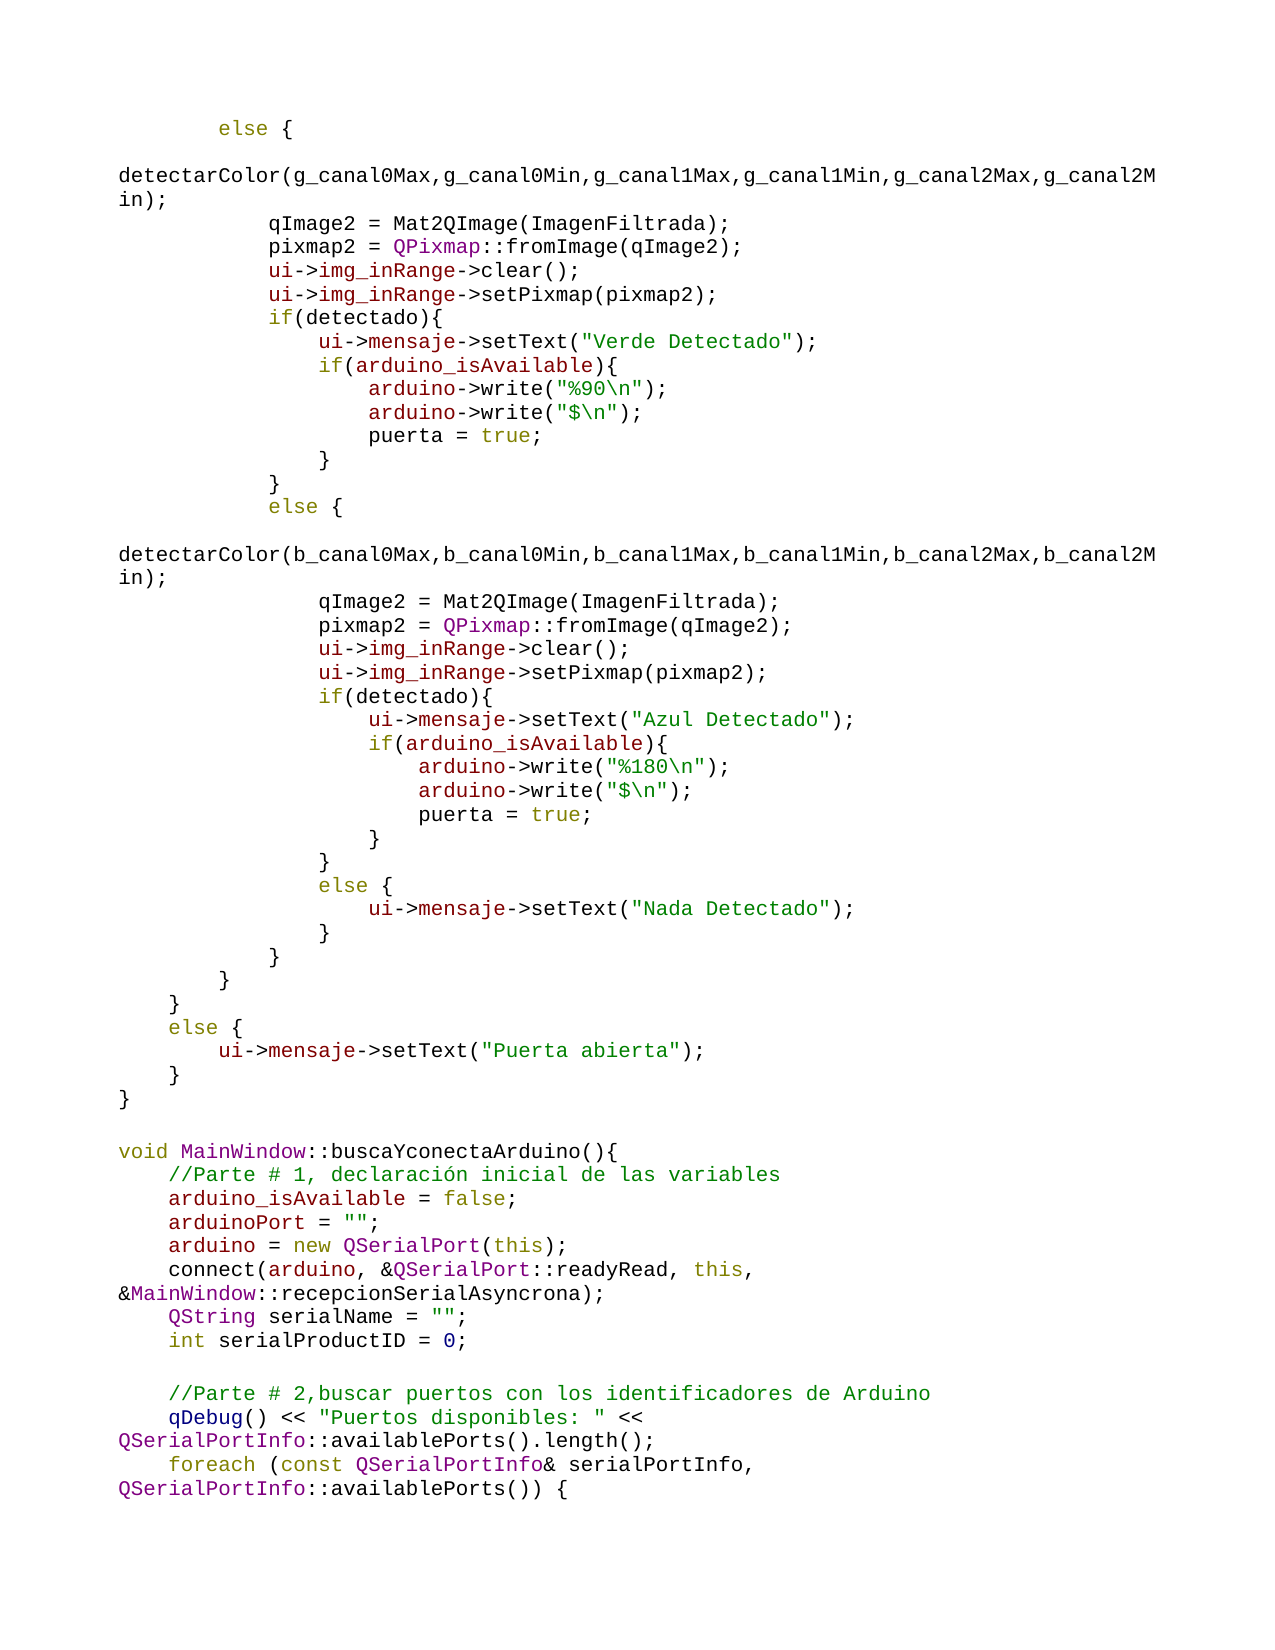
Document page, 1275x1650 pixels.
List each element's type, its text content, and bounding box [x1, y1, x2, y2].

text detectarColor(g_canal0Max,g_canal0Min,g_canal1Max,g_canal1Min,g_canal2Max,g_canal2Min); [118, 142, 1157, 213]
text if(detectado){ [118, 686, 1157, 709]
text puerta = true; [118, 426, 1157, 449]
text connect(arduino, &QSerialPort::readyRead, this, &MainWindow::recepcionSerialAsyncrona); [118, 1259, 1157, 1306]
text else { [118, 118, 1157, 142]
text void MainWindow::buscaYconectaArduino(){ [118, 1141, 1157, 1164]
text else { [118, 496, 1157, 520]
text foreach (const QSerialPortInfo& serialPortInfo, QSerialPortInfo::availablePorts()) { [118, 1454, 1157, 1501]
text } [118, 969, 1157, 993]
text int serialProductID = 0; [118, 1330, 1157, 1353]
text ui->img_inRange->setPixmap(pixmap2); [118, 662, 1157, 686]
text ui->img_inRange->setPixmap(pixmap2); [118, 284, 1157, 307]
text } [118, 449, 1157, 473]
text } [118, 827, 1157, 851]
text if(detectado){ [118, 307, 1157, 331]
text //Parte # 1, declaración inicial de las variables [118, 1164, 1157, 1188]
text else { [118, 875, 1157, 898]
text } [118, 1088, 1157, 1111]
text } [118, 946, 1157, 969]
text arduino->write("%180\n"); [118, 757, 1157, 780]
text arduino->write("%90\n"); [118, 378, 1157, 402]
text } [118, 993, 1157, 1017]
text } [118, 851, 1157, 875]
text qDebug() << "Puertos disponibles: " << QSerialPortInfo::availablePorts().length(); [118, 1407, 1157, 1454]
text arduino->write("$\n"); [118, 780, 1157, 804]
text qImage2 = Mat2QImage(ImagenFiltrada); [118, 213, 1157, 236]
text ui->mensaje->setText("Azul Detectado"); [118, 709, 1157, 733]
text ui->mensaje->setText("Verde Detectado"); [118, 331, 1157, 354]
text if(arduino_isAvailable){ [118, 354, 1157, 378]
text ui->mensaje->setText("Puerta abierta"); [118, 1040, 1157, 1064]
text } [118, 922, 1157, 946]
text QString serialName = ""; [118, 1306, 1157, 1330]
text qImage2 = Mat2QImage(ImagenFiltrada); [118, 591, 1157, 615]
text arduino->write("$\n"); [118, 402, 1157, 426]
text } [118, 1064, 1157, 1088]
text arduino = new QSerialPort(this); [118, 1235, 1157, 1259]
text detectarColor(b_canal0Max,b_canal0Min,b_canal1Max,b_canal1Min,b_canal2Max,b_canal2Min); [118, 520, 1157, 591]
text } [118, 473, 1157, 496]
text ui->img_inRange->clear(); [118, 260, 1157, 284]
text //Parte # 2,buscar puertos con los identificadores de Arduino [118, 1383, 1157, 1407]
text ui->img_inRange->clear(); [118, 638, 1157, 662]
text arduinoPort = ""; [118, 1212, 1157, 1235]
text else { [118, 1017, 1157, 1040]
text pixmap2 = QPixmap::fromImage(qImage2); [118, 236, 1157, 260]
text puerta = true; [118, 804, 1157, 827]
text arduino_isAvailable = false; [118, 1188, 1157, 1212]
text pixmap2 = QPixmap::fromImage(qImage2); [118, 615, 1157, 638]
text ui->mensaje->setText("Nada Detectado"); [118, 898, 1157, 922]
text if(arduino_isAvailable){ [118, 733, 1157, 757]
